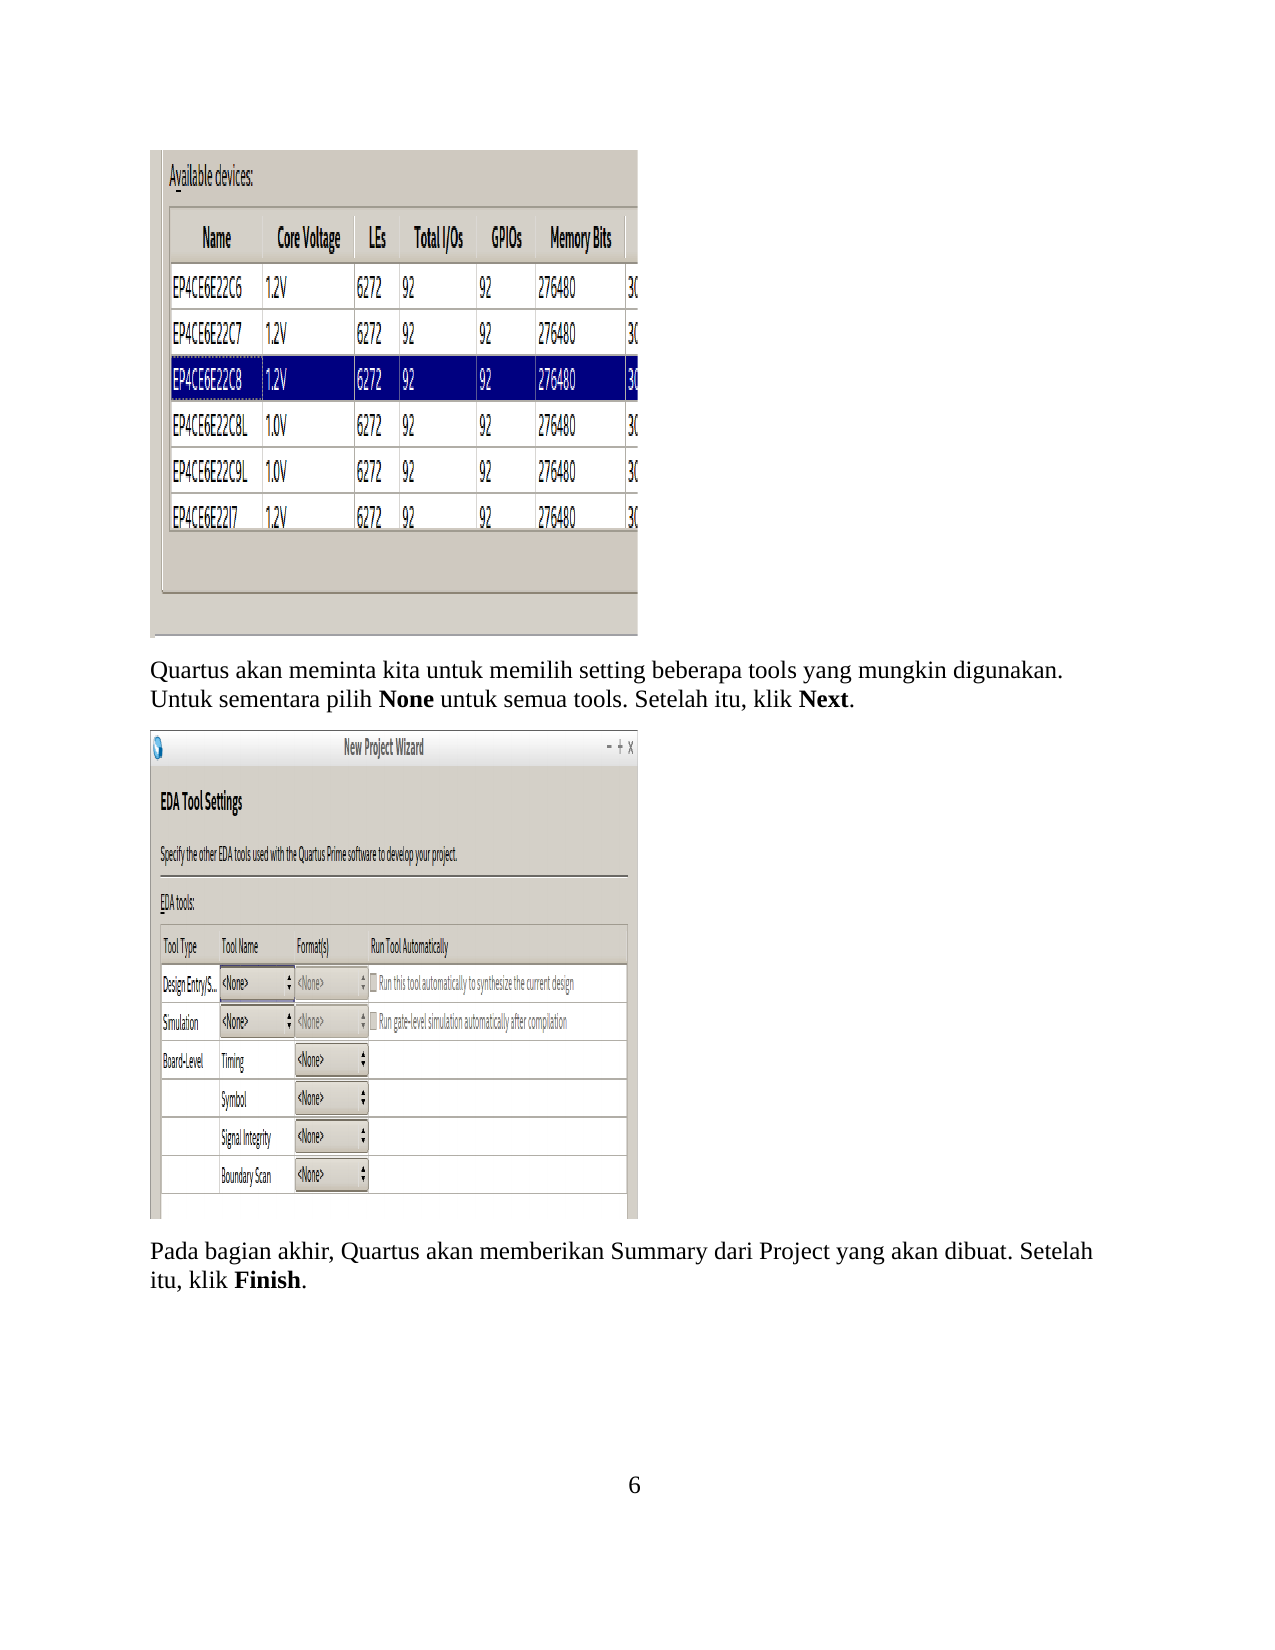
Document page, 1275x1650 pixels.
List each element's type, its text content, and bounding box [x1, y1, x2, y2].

text Quartus akan meminta kita untuk memilih setting beberapa tools yang mungkin digunakan. Untuk sementara pilih None untuk semua tools. Setelah itu, klik Next. [150, 655, 1125, 713]
picture [150, 730, 638, 1219]
picture [150, 150, 638, 638]
text Pada bagian akhir, Quartus akan memberikan Summary dari Project yang akan dibuat. Setelah itu, klik Finish. [150, 1236, 1125, 1294]
